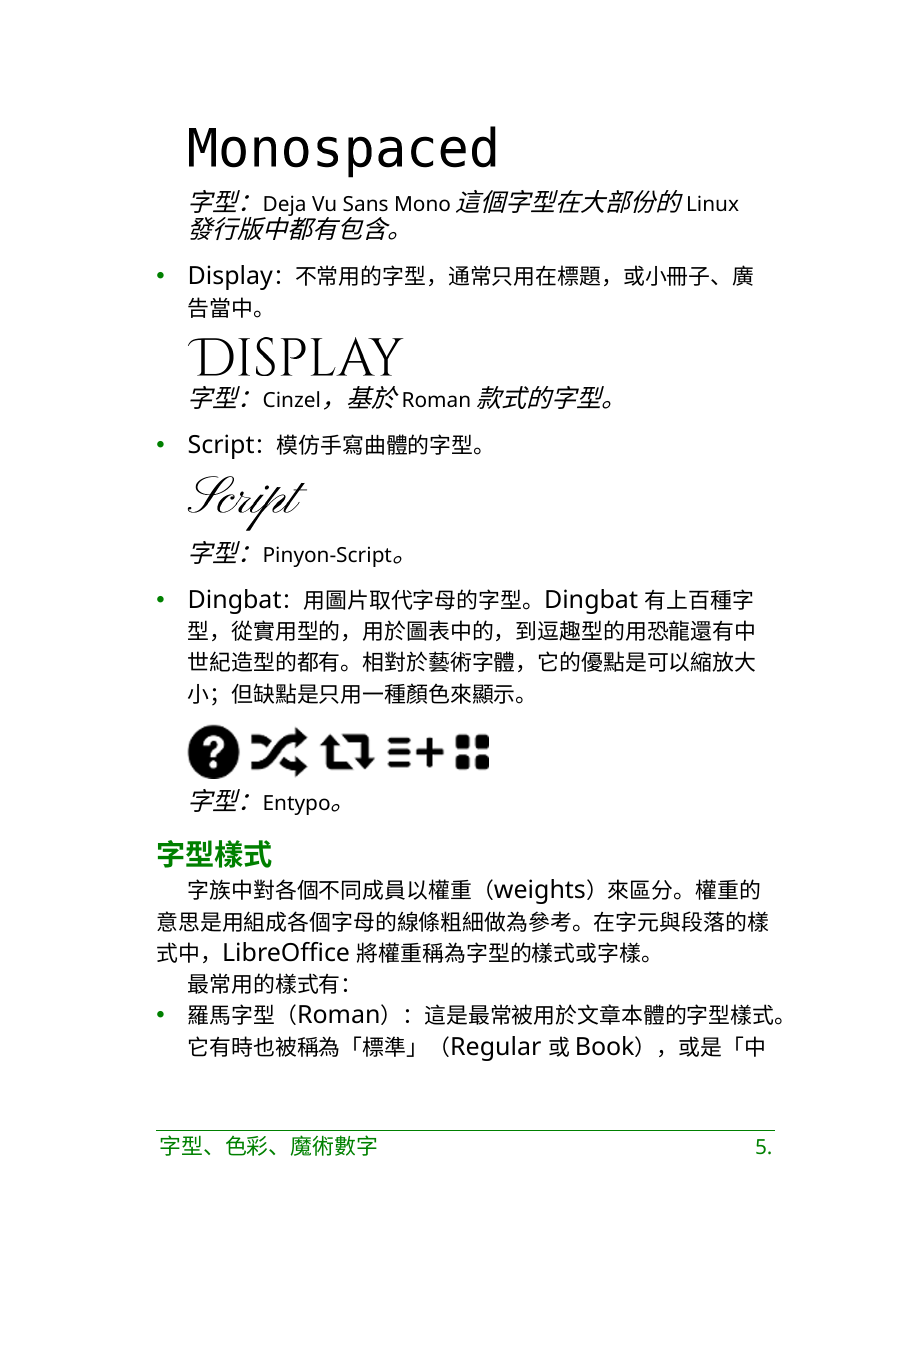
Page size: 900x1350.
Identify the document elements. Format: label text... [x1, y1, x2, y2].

text 字族中對各個不同成員以權重（weights）來區分。權重的意思是用組成各個字母的線條粗細做為參考。在字元與段落的樣式中，LibreOffice 將權重稱為字型的樣式或字樣。 [156, 874, 775, 968]
picture [187, 125, 501, 180]
list 羅馬字型（Roman）：這是最常被用於文章本體的字型樣式。它有時也被稱為「標準」（Regular 或 Book），或是「中等」（Medium），雖然這些詞在個別的字族中都不完全同義。 [156, 999, 775, 1061]
list Display：不常用的字型，通常只用在標題，或小冊子、廣告當中。 [156, 260, 775, 322]
table_header [188, 338, 744, 378]
subtitle 字型樣式 [156, 832, 775, 874]
list Script：模仿手寫曲體的字型。 [156, 429, 775, 460]
picture [187, 475, 309, 531]
picture [187, 723, 489, 779]
table_header [188, 125, 744, 182]
picture [187, 337, 404, 376]
table_header [188, 476, 744, 533]
table_cell 字型：Pinyon-Script。 [188, 533, 744, 568]
table_cell 字型：Entypo。 [188, 781, 744, 816]
table_header [188, 724, 744, 781]
table_cell 字型：Deja Vu Sans Mono這個字型在大部份的 Linux 發行版中都有包含。 [188, 182, 744, 244]
text 最常用的樣式有： [156, 968, 775, 999]
list Dingbat：用圖片取代字母的字型。Dingbat 有上百種字型，從實用型的，用於圖表中的，到逗趣型的用恐龍還有中世紀造型的都有。相對於藝術字體，它的優點是可以縮放大小；但缺點是只用一種顏色來顯示。 [156, 583, 775, 708]
table_cell 字型：Cinzel，基於 Roman 款式的字型。 [188, 378, 744, 413]
